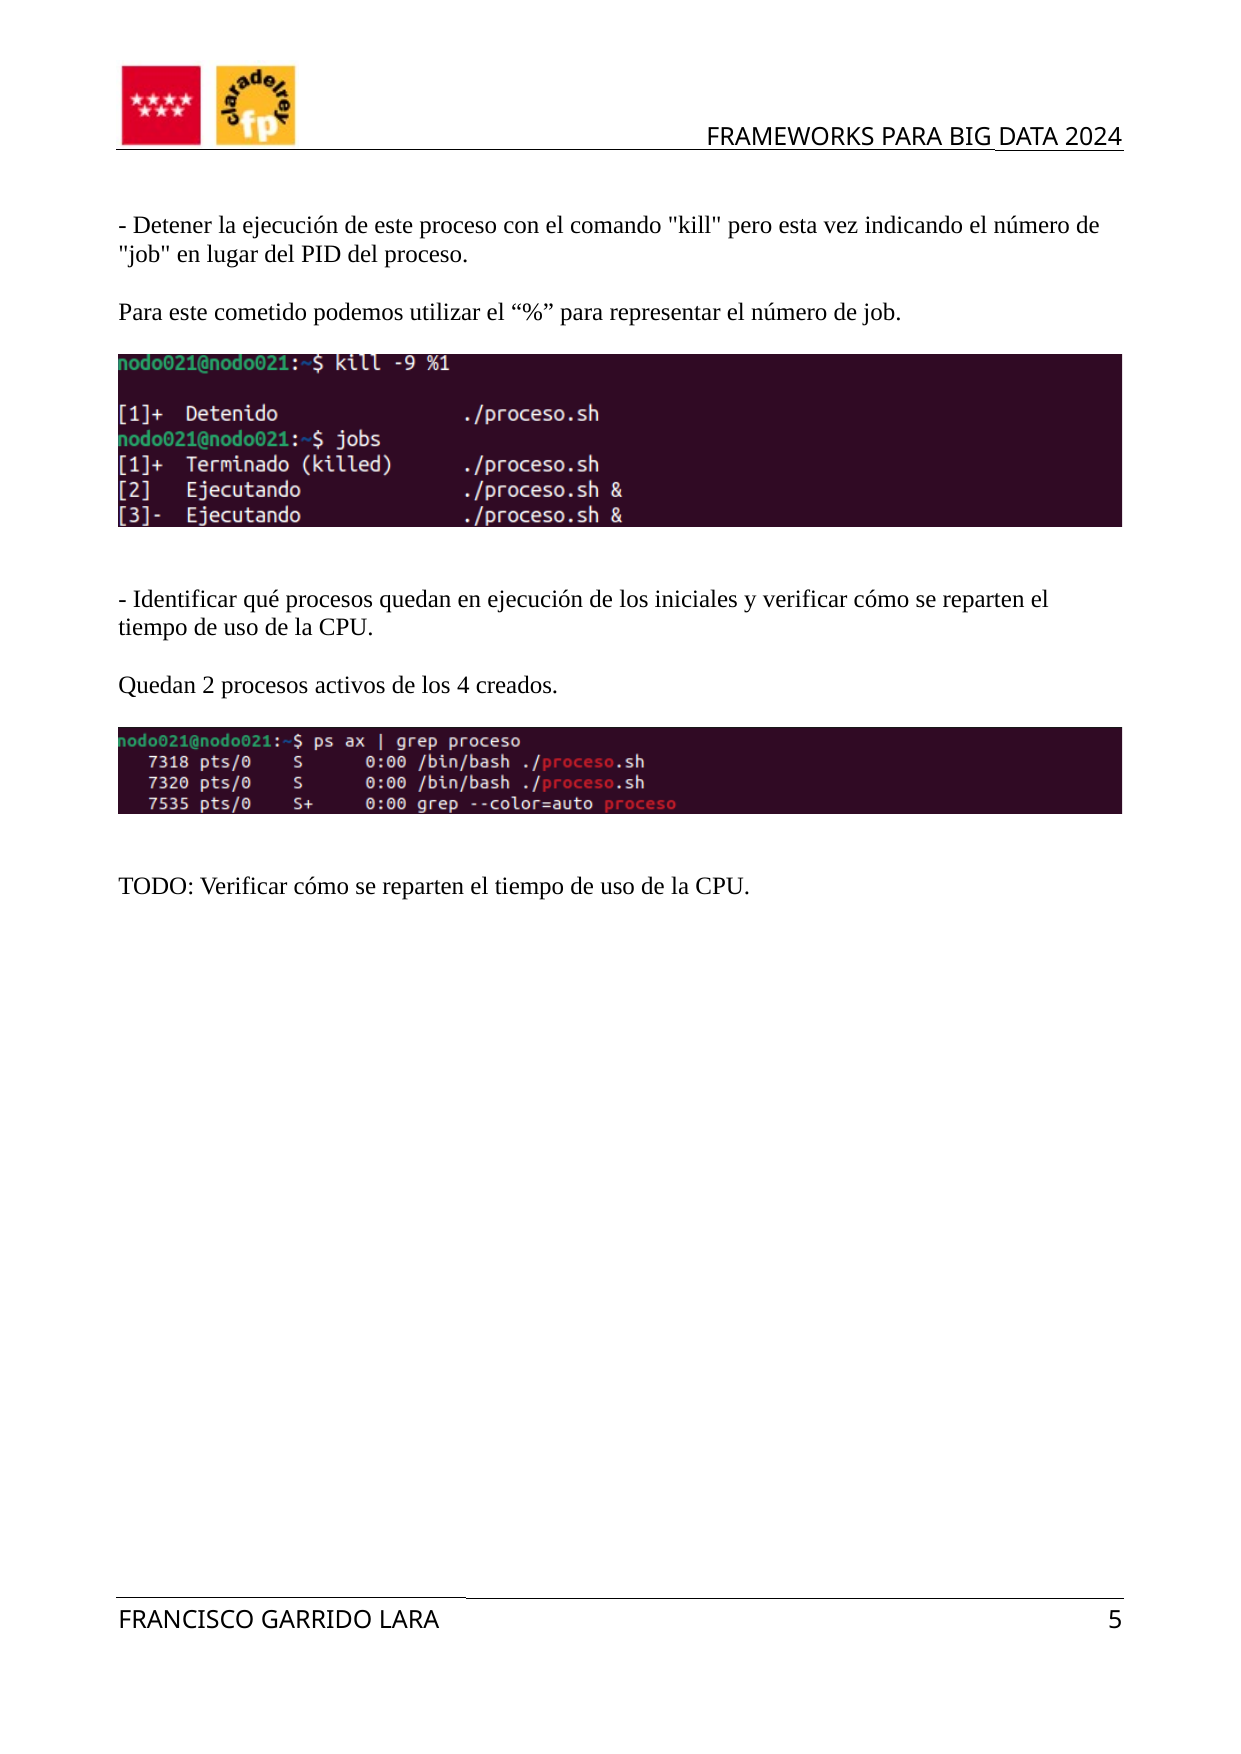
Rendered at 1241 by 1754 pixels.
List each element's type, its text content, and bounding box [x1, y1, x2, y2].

picture [116, 60, 299, 149]
text - Identificar qué procesos quedan en ejecución de los iniciales y verificar cómo se reparten el tiempo de uso de la CPU. [118, 527, 1122, 641]
picture [118, 354, 1123, 527]
text - Detener la ejecución de este proceso con el comando "kill" pero esta vez indicando el número de "job" en lugar del PID del proceso. [118, 210, 1122, 268]
text TODO: Verificar cómo se reparten el tiempo de uso de la CPU. [118, 871, 1122, 900]
picture [118, 727, 1123, 814]
text Para este cometido podemos utilizar el “%” para representar el número de job. [118, 297, 1122, 325]
text Quedan 2 procesos activos de los 4 creados. [118, 641, 1122, 699]
